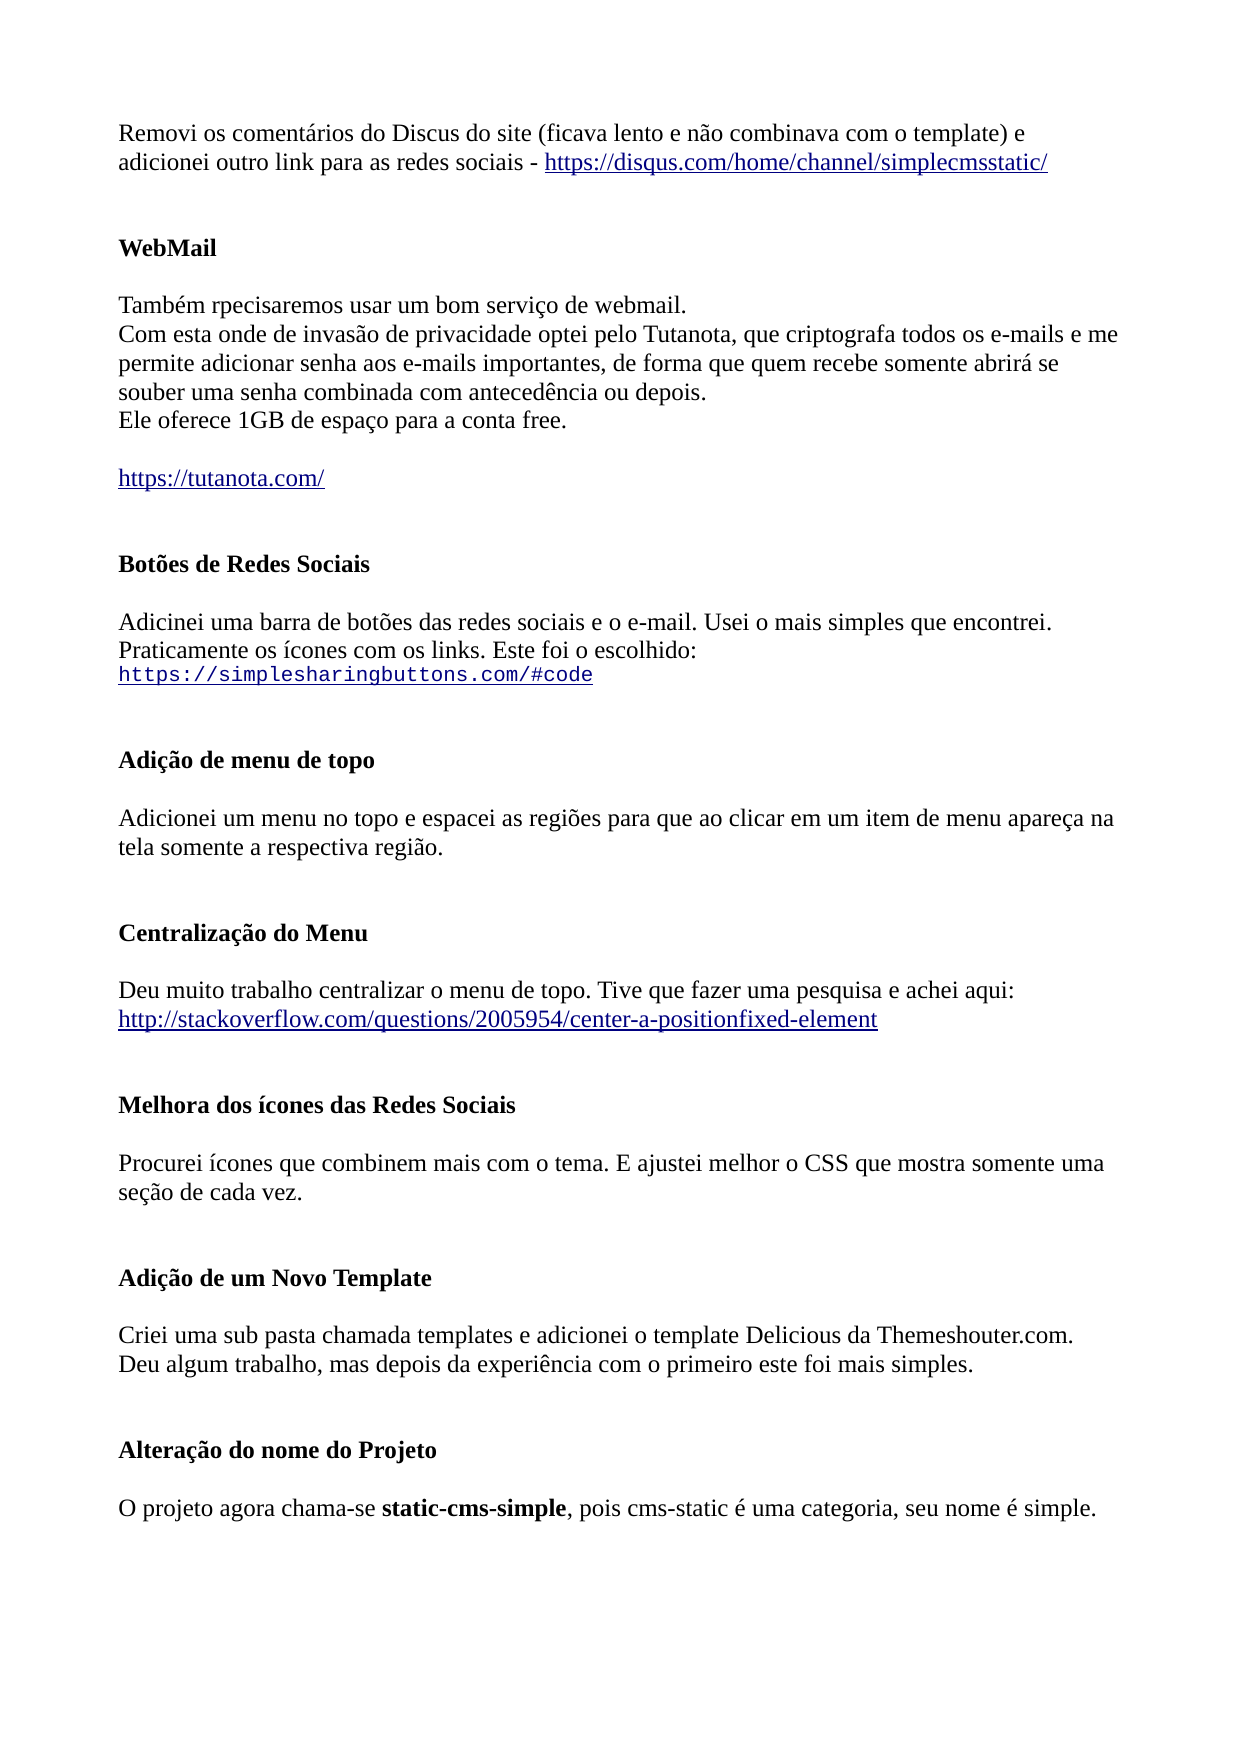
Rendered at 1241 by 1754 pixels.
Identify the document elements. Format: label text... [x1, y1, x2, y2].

text http://stackoverflow.com/questions/2005954/center-a-positionfixed-element [118, 1004, 1122, 1033]
text O projeto agora chama-se static-cms-simple, pois cms-static é uma categoria, seu nome é simple. [118, 1493, 1122, 1522]
text Melhora dos ícones das Redes Sociais [118, 1091, 1122, 1119]
text Também rpecisaremos usar um bom serviço de webmail. [118, 291, 1122, 319]
text Deu muito trabalho centralizar o menu de topo. Tive que fazer uma pesquisa e achei aqui: [118, 976, 1122, 1004]
text WebMail [118, 233, 1122, 262]
text Adicionei um menu no topo e espacei as regiões para que ao clicar em um item de menu apareça na tela somente a respectiva região. [118, 803, 1122, 861]
text Deu algum trabalho, mas depois da experiência com o primeiro este foi mais simples. [118, 1349, 1122, 1378]
text Com esta onde de invasão de privacidade optei pelo Tutanota, que criptografa todos os e-mails e me permite adicionar senha aos e-mails importantes, de forma que quem recebe somente abrirá se souber uma senha combinada com antecedência ou depois. [118, 319, 1122, 406]
text Criei uma sub pasta chamada templates e adicionei o template Delicious da Themeshouter.com. [118, 1321, 1122, 1349]
text https://simplesharingbuttons.com/#code [118, 664, 1122, 688]
text Ele oferece 1GB de espaço para a conta free. [118, 406, 1122, 434]
text Adição de menu de topo [118, 746, 1122, 774]
text Removi os comentários do Discus do site (ficava lento e não combinava com o template) e adicionei outro link para as redes sociais - https://disqus.com/home/channel/simplecmsstatic/ [118, 118, 1122, 176]
text Alteração do nome do Projeto [118, 1436, 1122, 1464]
text Centralização do Menu [118, 918, 1122, 947]
text https://tutanota.com/ [118, 463, 1122, 492]
text Procurei ícones que combinem mais com o tema. E ajustei melhor o CSS que mostra somente uma seção de cada vez. [118, 1148, 1122, 1206]
text Adicinei uma barra de botões das redes sociais e o e-mail. Usei o mais simples que encontrei. Praticamente os ícones com os links. Este foi o escolhido: [118, 607, 1122, 664]
text Adição de um Novo Template [118, 1263, 1122, 1292]
text Botões de Redes Sociais [118, 549, 1122, 578]
